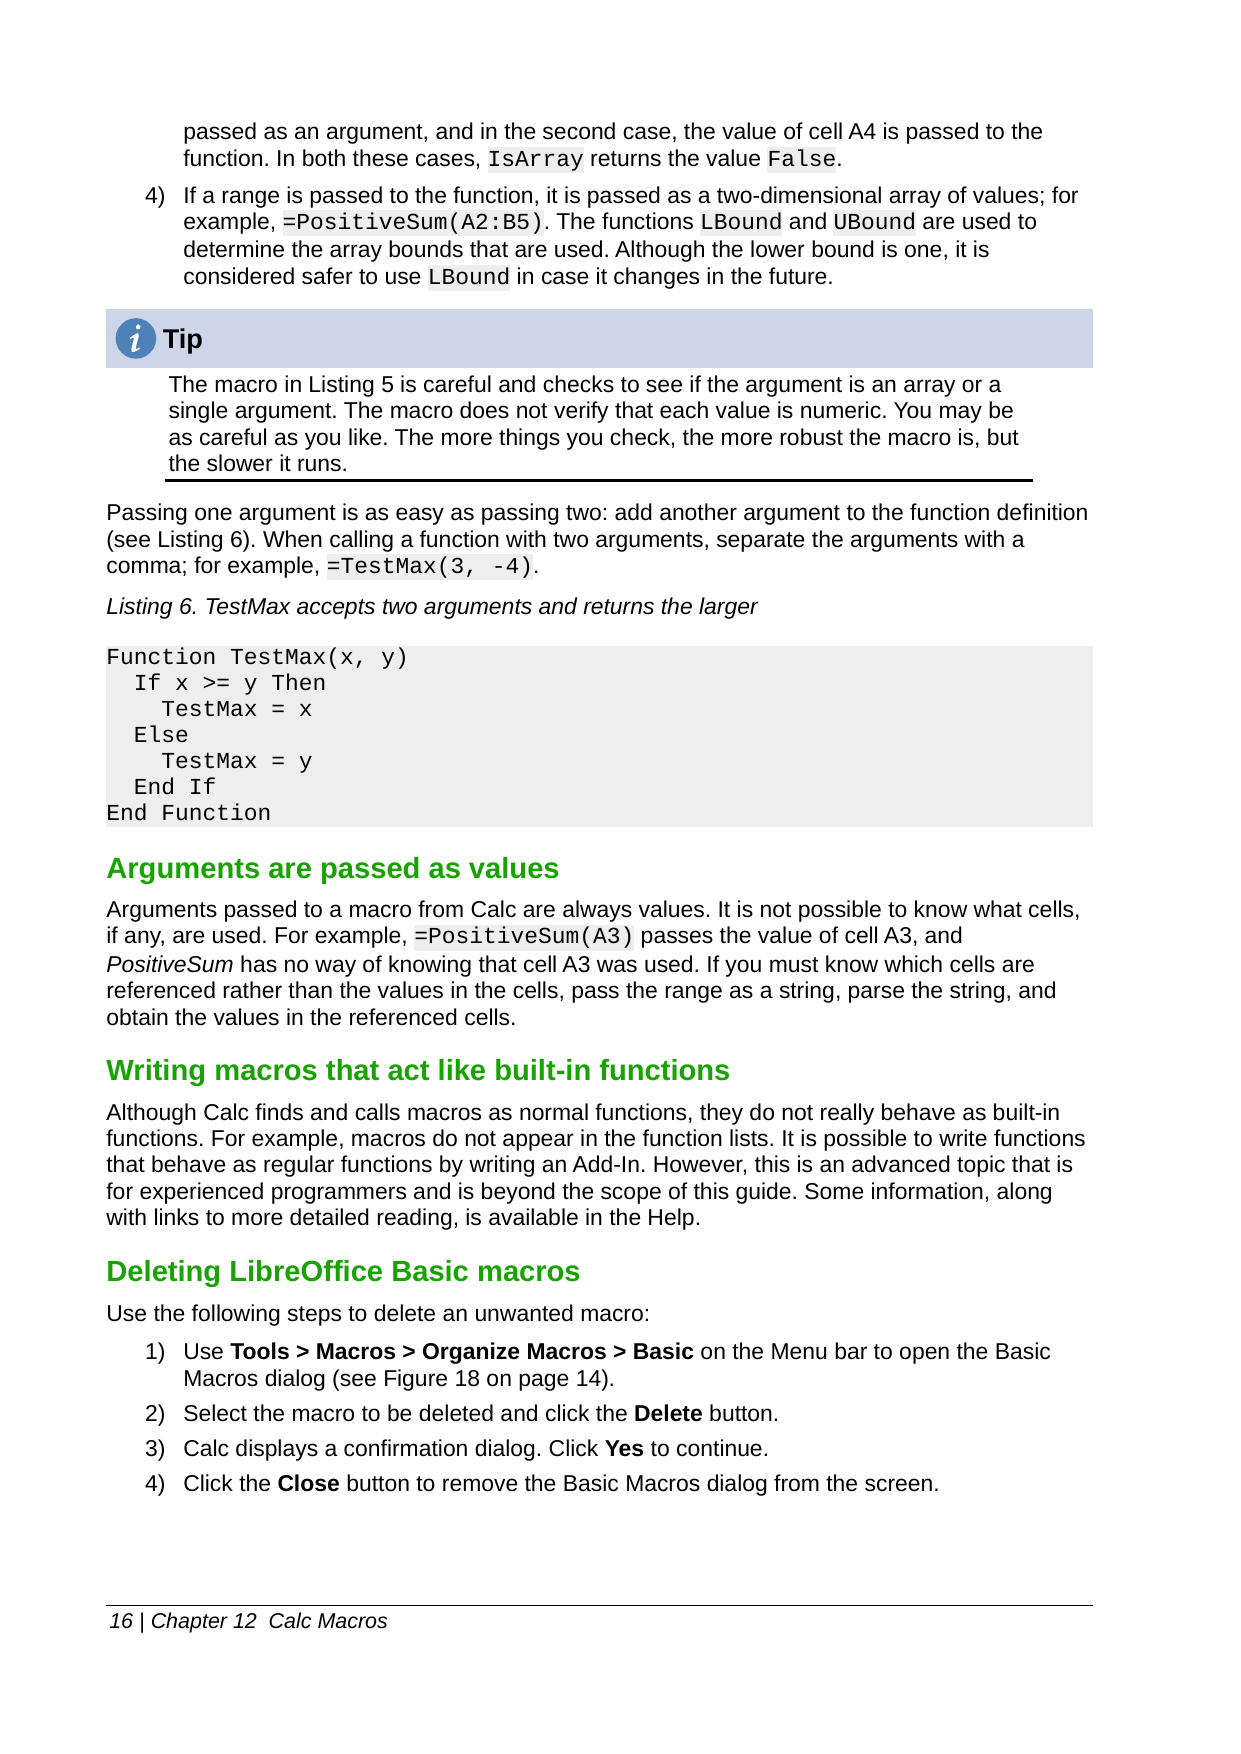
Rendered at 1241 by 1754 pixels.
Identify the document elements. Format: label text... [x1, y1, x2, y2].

subtitle Writing macros that act like built-in functions [106, 1053, 1093, 1087]
list If a range is passed to the function, it is passed as a two-dimensional array of values; for example, =PositiveSum(A2:B5). The functions LBound and UBound are used to determine the array bounds that are used. Although the lower bound is one, it is considered safer to use LBound in case it changes in the future. [165, 182, 1093, 291]
text The macro in Listing 5 is careful and checks to see if the argument is an array or a single argument. The macro does not verify that each value is numeric. You may be as careful as you like. The more things you check, the more robust the macro is, but the slower it runs. [165, 368, 1033, 479]
text Passing one argument is as easy as passing two: add another argument to the function definition (see Listing 6). When calling a function with two arguments, separate the arguments with a comma; for example, =TestMax(3, -4). [106, 499, 1093, 580]
text Use the following steps to delete an unwanted macro: [106, 1299, 1093, 1326]
subtitle Tip [106, 309, 1093, 368]
subtitle Deleting LibreOffice Basic macros [106, 1254, 1093, 1288]
list Click the Close button to remove the Basic Macros dialog from the screen. [165, 1470, 1093, 1497]
text Function TestMax(x, y) If x >= y Then TestMax = x Else TestMax = y End If End Function [106, 646, 1093, 827]
text Listing 6. TestMax accepts two arguments and returns the larger [106, 593, 1093, 619]
text Arguments passed to a macro from Calc are always values. It is not possible to know what cells, if any, are used. For example, =PositiveSum(A3) passes the value of cell A3, and PositiveSum has no way of knowing that cell A3 was used. If you must know which cells are referenced rather than the values in the cells, pass the range as a string, parse the string, and obtain the values in the referenced cells. [106, 896, 1093, 1030]
text Although Calc finds and calls macros as normal functions, they do not really behave as built-in functions. For example, macros do not appear in the function lists. It is possible to write functions that behave as regular functions by writing an Add-In. However, this is an advanced topic that is for experienced programmers and is beyond the scope of this guide. Some information, along with links to more detailed reading, is available in the Help. [106, 1099, 1093, 1231]
list Select the macro to be deleted and click the Delete button. [165, 1400, 1093, 1426]
list Calc displays a confirmation dialog. Click Yes to continue. [165, 1435, 1093, 1461]
list passed as an argument, and in the second case, the value of cell A4 is passed to the function. In both these cases, IsArray returns the value False. [165, 118, 1093, 173]
list Use Tools > Macros > Organize Macros > Basic on the Menu bar to open the Basic Macros dialog (see Figure 18 on page 14). [165, 1338, 1093, 1391]
subtitle Arguments are passed as values [106, 851, 1093, 884]
